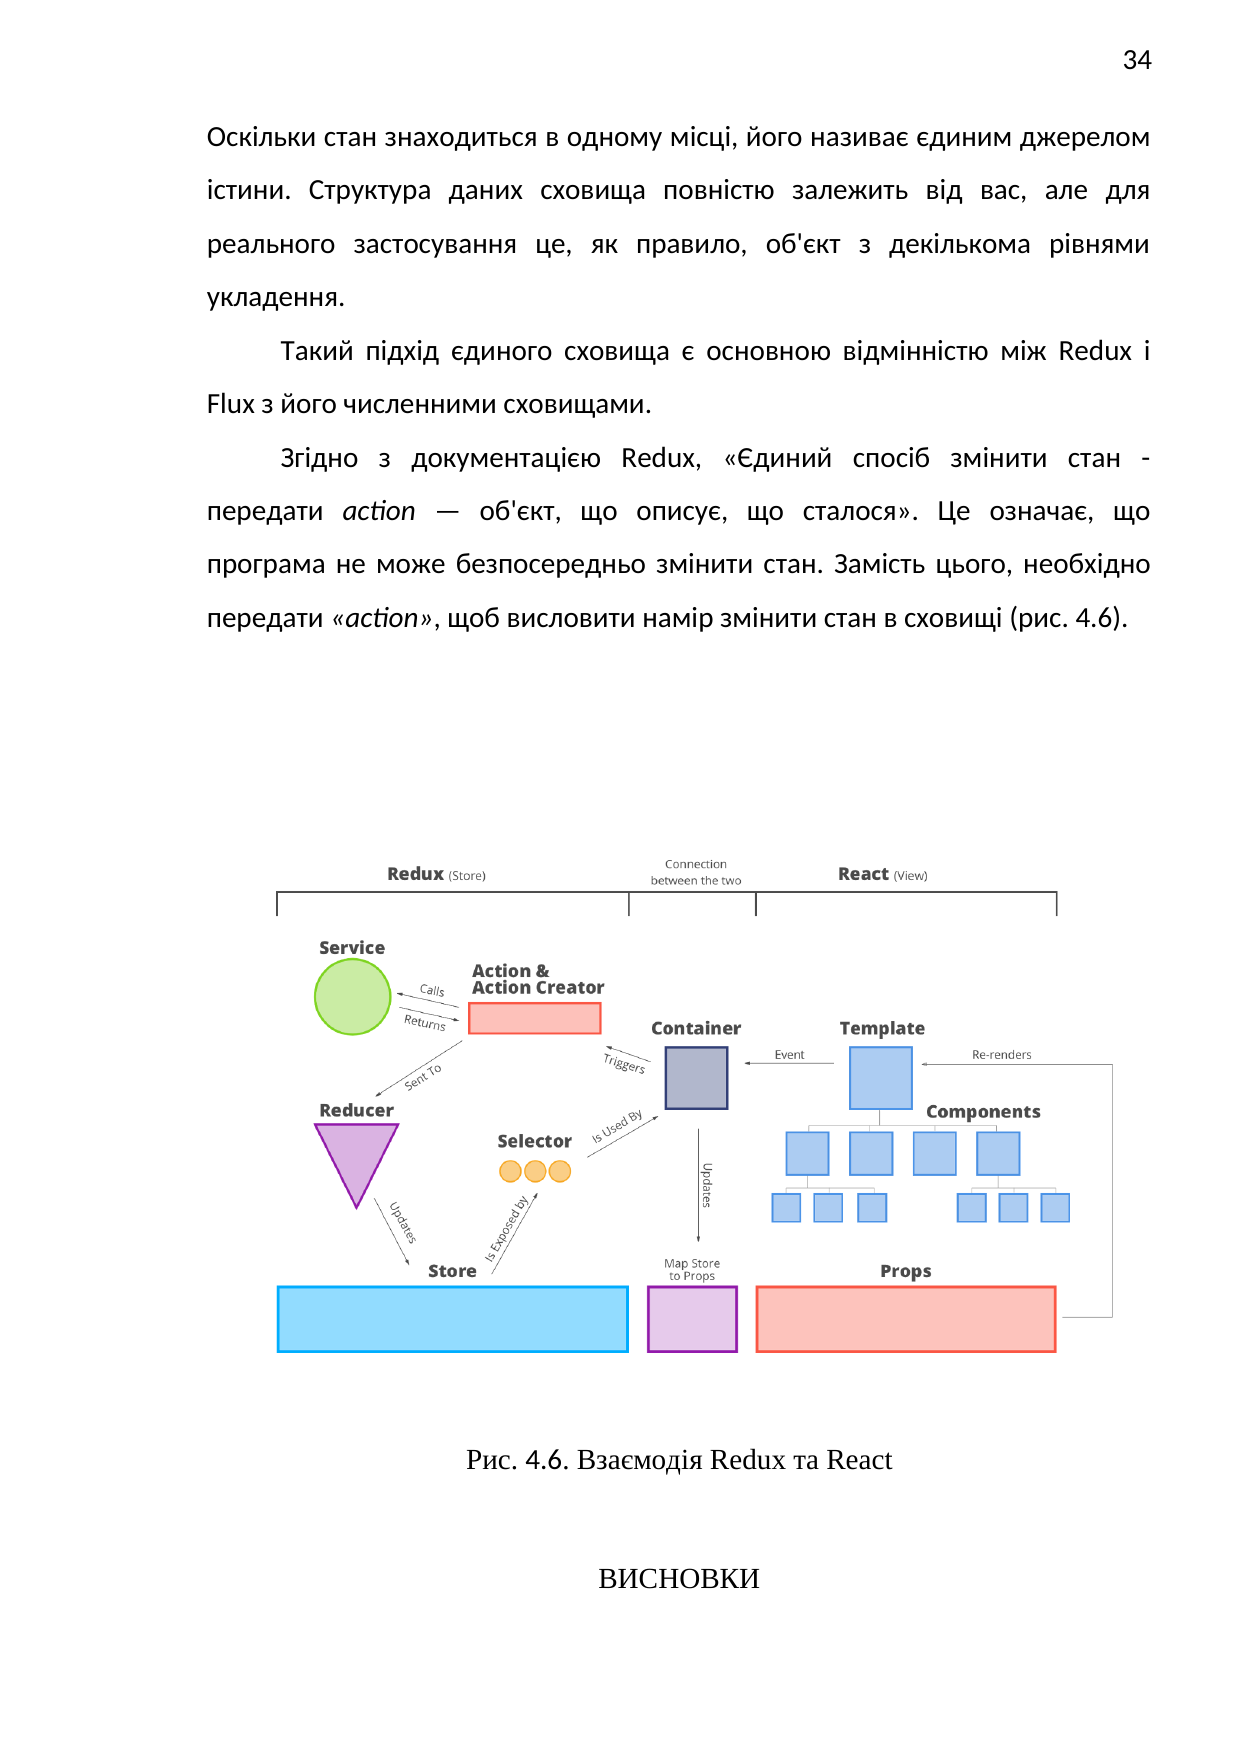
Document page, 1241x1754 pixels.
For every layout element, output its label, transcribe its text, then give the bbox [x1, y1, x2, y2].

text Згідно з документацією Redux, «Єдиний спосіб змінити стан - передати action — об'єкт, що описує, що сталося». Це означає, що програма не може безпосередньо змінити стан. Замість цього, необхідно передати «action», щоб висловити намір змінити стан в сховищі (рис. 4.6). [207, 439, 1152, 634]
text ВИСНОВКИ [207, 1561, 1152, 1595]
text Рис. 4.6. Взаємодія Redux та React [207, 1441, 1152, 1477]
text Оскільки стан знаходиться в одному місці, його називає єдиним джерелом істини. Структура даних сховища повністю залежить від вас, але для реального застосування це, як правило, об'єкт з декількома рівнями укладення. [207, 118, 1152, 314]
picture [206, 812, 1152, 1424]
text Такий підхід єдиного сховища є основною відмінністю між Redux і Flux з його численними сховищами. [207, 332, 1152, 421]
